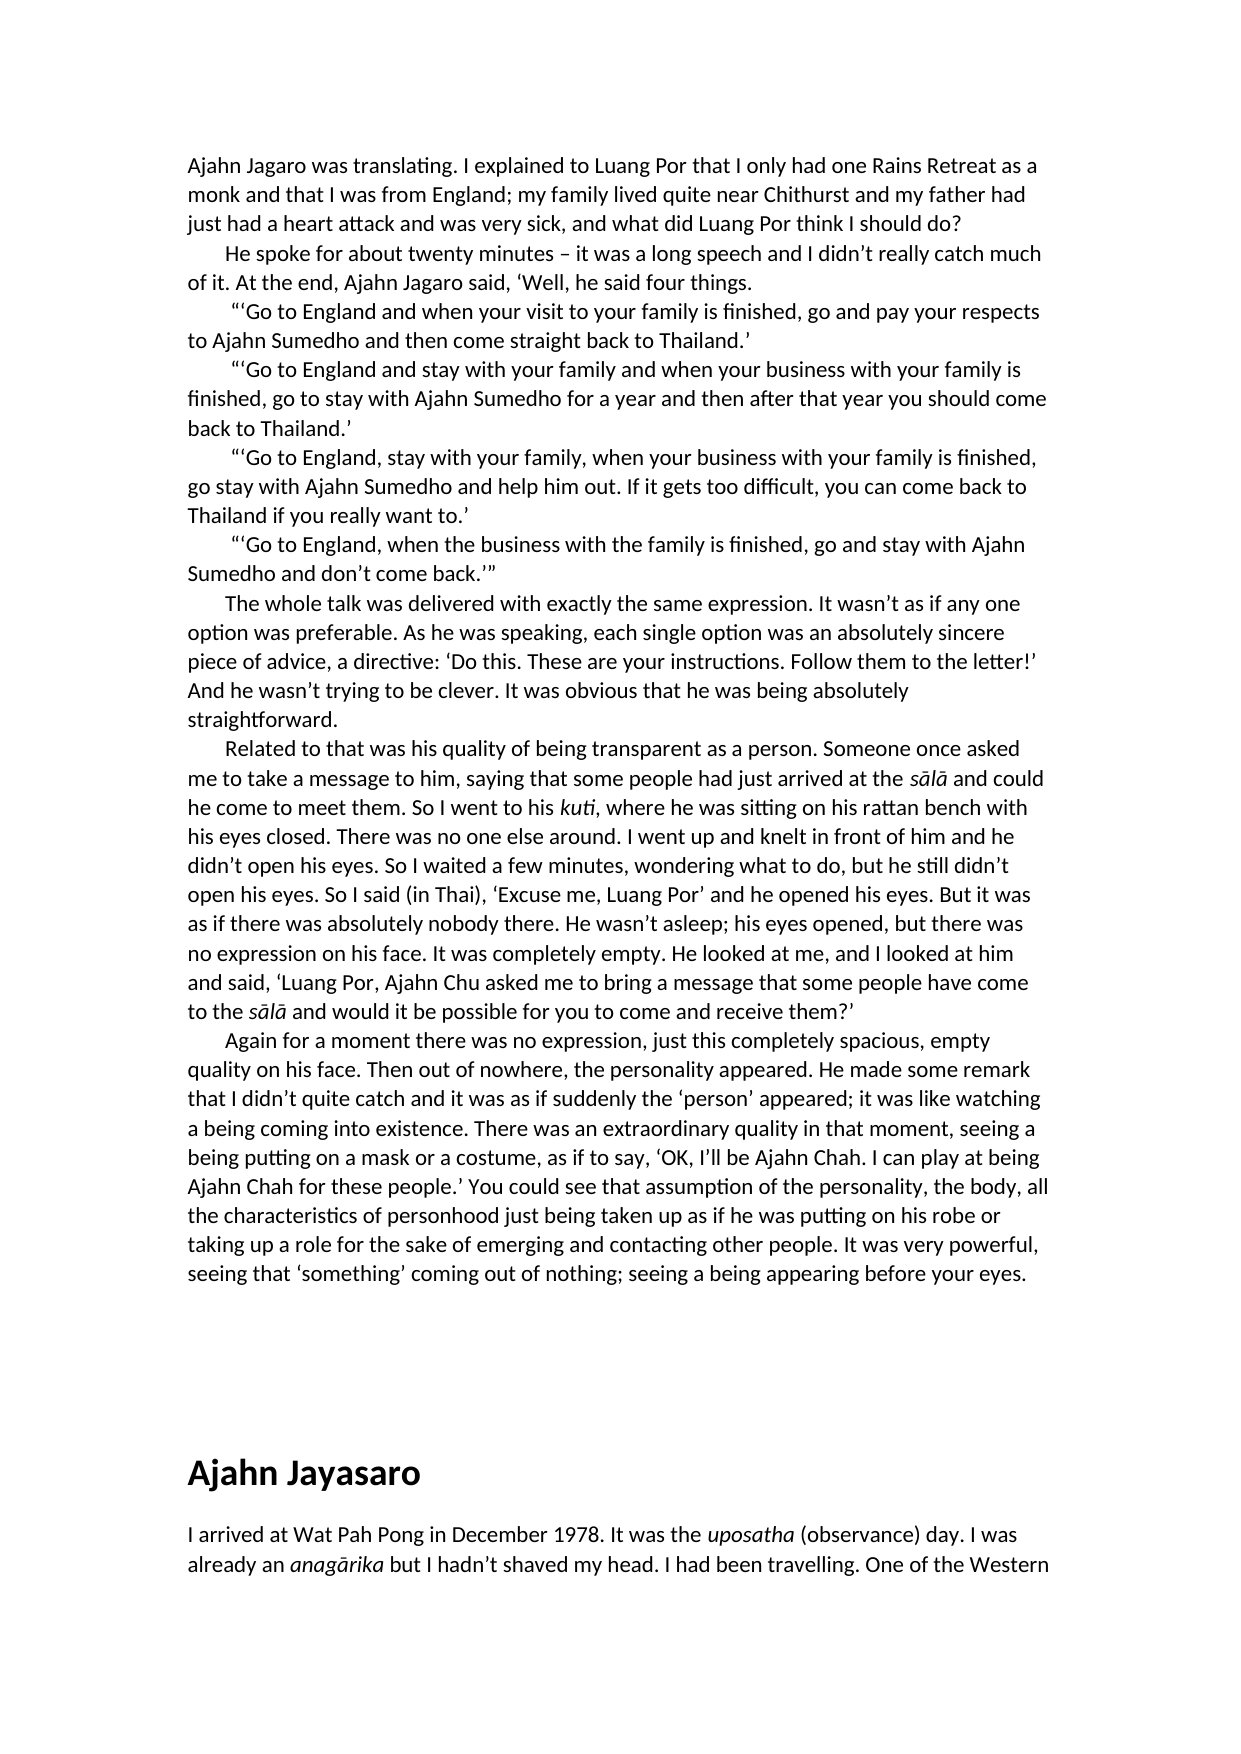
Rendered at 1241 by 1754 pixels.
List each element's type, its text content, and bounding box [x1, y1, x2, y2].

text “‘Go to England, stay with your family, when your business with your family is finished, go stay with Ajahn Sumedho and help him out. If it gets too difficult, you can come back to Thailand if you really want to.’ [187, 442, 1053, 529]
text Ajahn Jayasaro [187, 1448, 1053, 1494]
text Related to that was his quality of being transparent as a person. Someone once asked me to take a message to him, saying that some people had just arrived at the sālā and could he come to meet them. So I went to his kuti, where he was sitting on his rattan bench with his eyes closed. There was no one else around. I went up and knelt in front of him and he didn’t open his eyes. So I waited a few minutes, wondering what to do, but he still didn’t open his eyes. So I said (in Thai), ‘Excuse me, Luang Por’ and he opened his eyes. But it was as if there was absolutely nobody there. He wasn’t asleep; his eyes opened, but there was no expression on his face. It was completely empty. He looked at me, and I looked at him and said, ‘Luang Por, Ajahn Chu asked me to bring a message that some people have come to the sālā and would it be possible for you to come and receive them?’ [187, 733, 1053, 1025]
text He spoke for about twenty minutes – it was a long speech and I didn’t really catch much of it. At the end, Ajahn Jagaro said, ‘Well, he said four things. [187, 237, 1053, 296]
text “‘Go to England, when the business with the family is finished, go and stay with Ajahn Sumedho and don’t come back.’” [187, 529, 1053, 587]
text Again for a moment there was no expression, just this completely spacious, empty quality on his face. Then out of nowhere, the personality appeared. He made some remark that I didn’t quite catch and it was as if suddenly the ‘person’ appeared; it was like watching a being coming into existence. There was an extraordinary quality in that moment, seeing a being putting on a mask or a costume, as if to say, ‘OK, I’ll be Ajahn Chah. I can play at being Ajahn Chah for these people.’ You could see that assumption of the personality, the body, all the characteristics of personhood just being taken up as if he was putting on his robe or taking up a role for the sake of emerging and contacting other people. It was very powerful, seeing that ‘something’ coming out of nothing; seeing a being appearing before your eyes. [187, 1025, 1053, 1287]
text I arrived at Wat Pah Pong in December 1978. It was the uposatha (observance) day. I was already an anagārika but I hadn’t shaved my head. I had been travelling. One of the Western [187, 1519, 1053, 1578]
text “‘Go to England and stay with your family and when your business with your family is finished, go to stay with Ajahn Sumedho for a year and then after that year you should come back to Thailand.’ [187, 354, 1053, 442]
text Ajahn Jagaro was translating. I explained to Luang Por that I only had one Rains Retreat as a monk and that I was from England; my family lived quite near Chithurst and my father had just had a heart attack and was very sick, and what did Luang Por think I should do? [187, 150, 1053, 237]
text The whole talk was delivered with exactly the same expression. It wasn’t as if any one option was preferable. As he was speaking, each single option was an absolutely sincere piece of advice, a directive: ‘Do this. These are your instructions. Follow them to the letter!’ And he wasn’t trying to be clever. It was obvious that he was being absolutely straightforward. [187, 587, 1053, 733]
text “‘Go to England and when your visit to your family is finished, go and pay your respects to Ajahn Sumedho and then come straight back to Thailand.’ [187, 296, 1053, 354]
